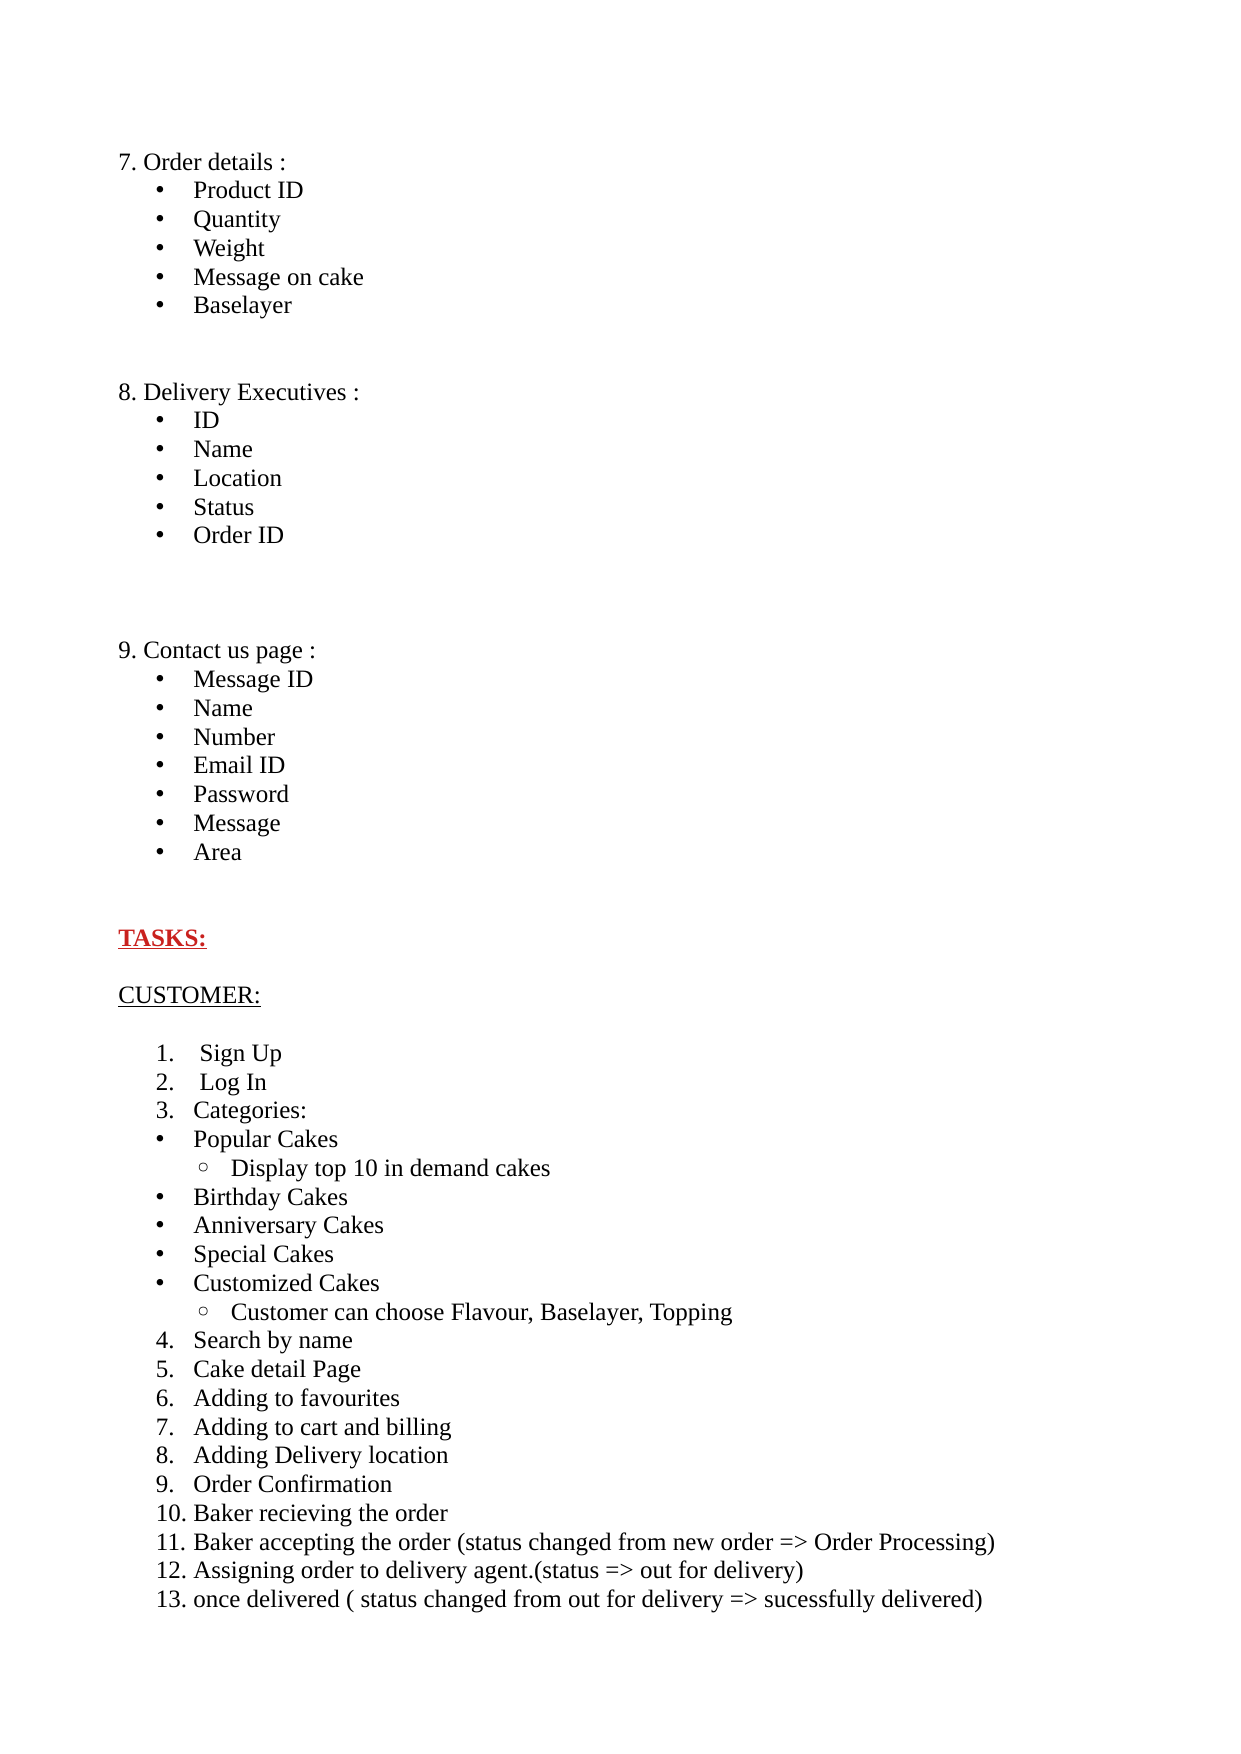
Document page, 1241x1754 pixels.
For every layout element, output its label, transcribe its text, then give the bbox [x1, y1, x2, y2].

list Popular Cakes [156, 1124, 1122, 1153]
list Order ID [156, 521, 1122, 549]
list Status [156, 492, 1122, 521]
list Baker accepting the order (status changed from new order => Order Processing) [156, 1527, 1122, 1556]
list Sign Up [156, 1038, 1122, 1067]
list Adding Delivery location [156, 1441, 1122, 1469]
list Categories: [156, 1096, 1122, 1124]
list Special Cakes [156, 1239, 1122, 1268]
list Birthday Cakes [156, 1182, 1122, 1211]
list Weight [156, 233, 1122, 262]
list Message on cake [156, 262, 1122, 291]
list Search by name [156, 1326, 1122, 1354]
list Anniversary Cakes [156, 1211, 1122, 1239]
text 7. Order details : [118, 147, 1122, 176]
list Quantity [156, 204, 1122, 233]
list Display top 10 in demand cakes [193, 1153, 1122, 1182]
list Customer can choose Flavour, Baselayer, Topping [193, 1297, 1122, 1326]
list Password [156, 779, 1122, 808]
list Cake detail Page [156, 1354, 1122, 1383]
list Name [156, 434, 1122, 463]
text CUSTOMER: [118, 981, 1122, 1009]
list Adding to cart and billing [156, 1412, 1122, 1441]
list Adding to favourites [156, 1383, 1122, 1412]
list Email ID [156, 751, 1122, 779]
list Message [156, 808, 1122, 837]
list Name [156, 693, 1122, 722]
list Baselayer [156, 291, 1122, 319]
list Baker recieving the order [156, 1498, 1122, 1527]
list Assigning order to delivery agent.(status => out for delivery) [156, 1556, 1122, 1584]
text 9. Contact us page : [118, 636, 1122, 664]
list Location [156, 463, 1122, 492]
list Area [156, 837, 1122, 866]
list Log In [156, 1067, 1122, 1096]
list Product ID [156, 176, 1122, 204]
text 8. Delivery Executives : [118, 377, 1122, 406]
list Customized Cakes [156, 1268, 1122, 1297]
list once delivered ( status changed from out for delivery => sucessfully delivered) [156, 1584, 1122, 1613]
list ID [156, 406, 1122, 434]
text TASKS: [118, 923, 1122, 952]
list Number [156, 722, 1122, 751]
list Order Confirmation [156, 1469, 1122, 1498]
list Message ID [156, 664, 1122, 693]
